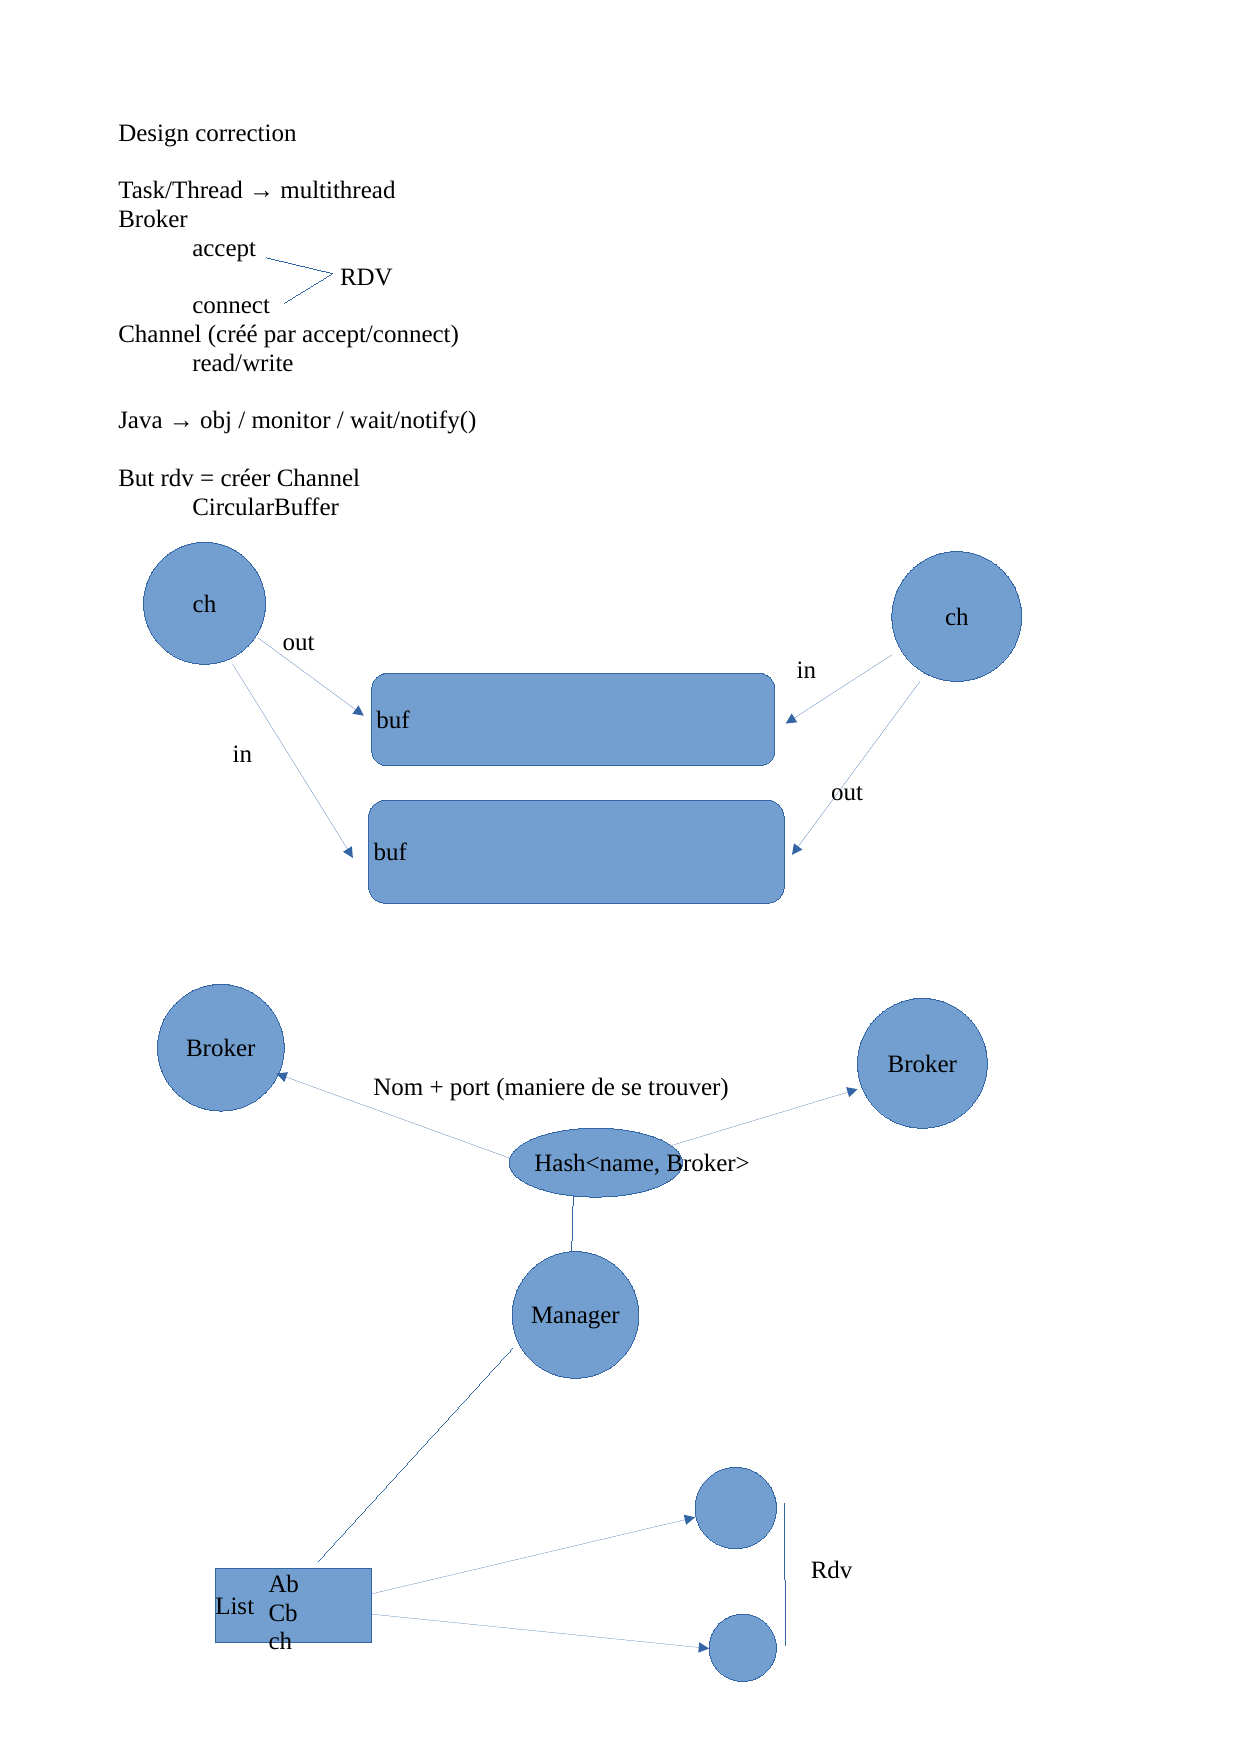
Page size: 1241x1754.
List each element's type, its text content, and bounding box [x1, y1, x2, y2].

text connect [118, 291, 1122, 319]
text Design correction [118, 118, 1122, 147]
text CircularBuffer [118, 492, 1122, 521]
text accept [118, 233, 1122, 262]
text Channel (créé par accept/connect) [118, 319, 1122, 348]
text Java → obj / monitor / wait/notify() [118, 406, 1122, 434]
text RDV [118, 262, 1122, 291]
text But rdv = créer Channel [118, 463, 1122, 492]
text Task/Thread → multithread [118, 176, 1122, 204]
text Broker [118, 204, 1122, 233]
text read/write [118, 348, 1122, 377]
